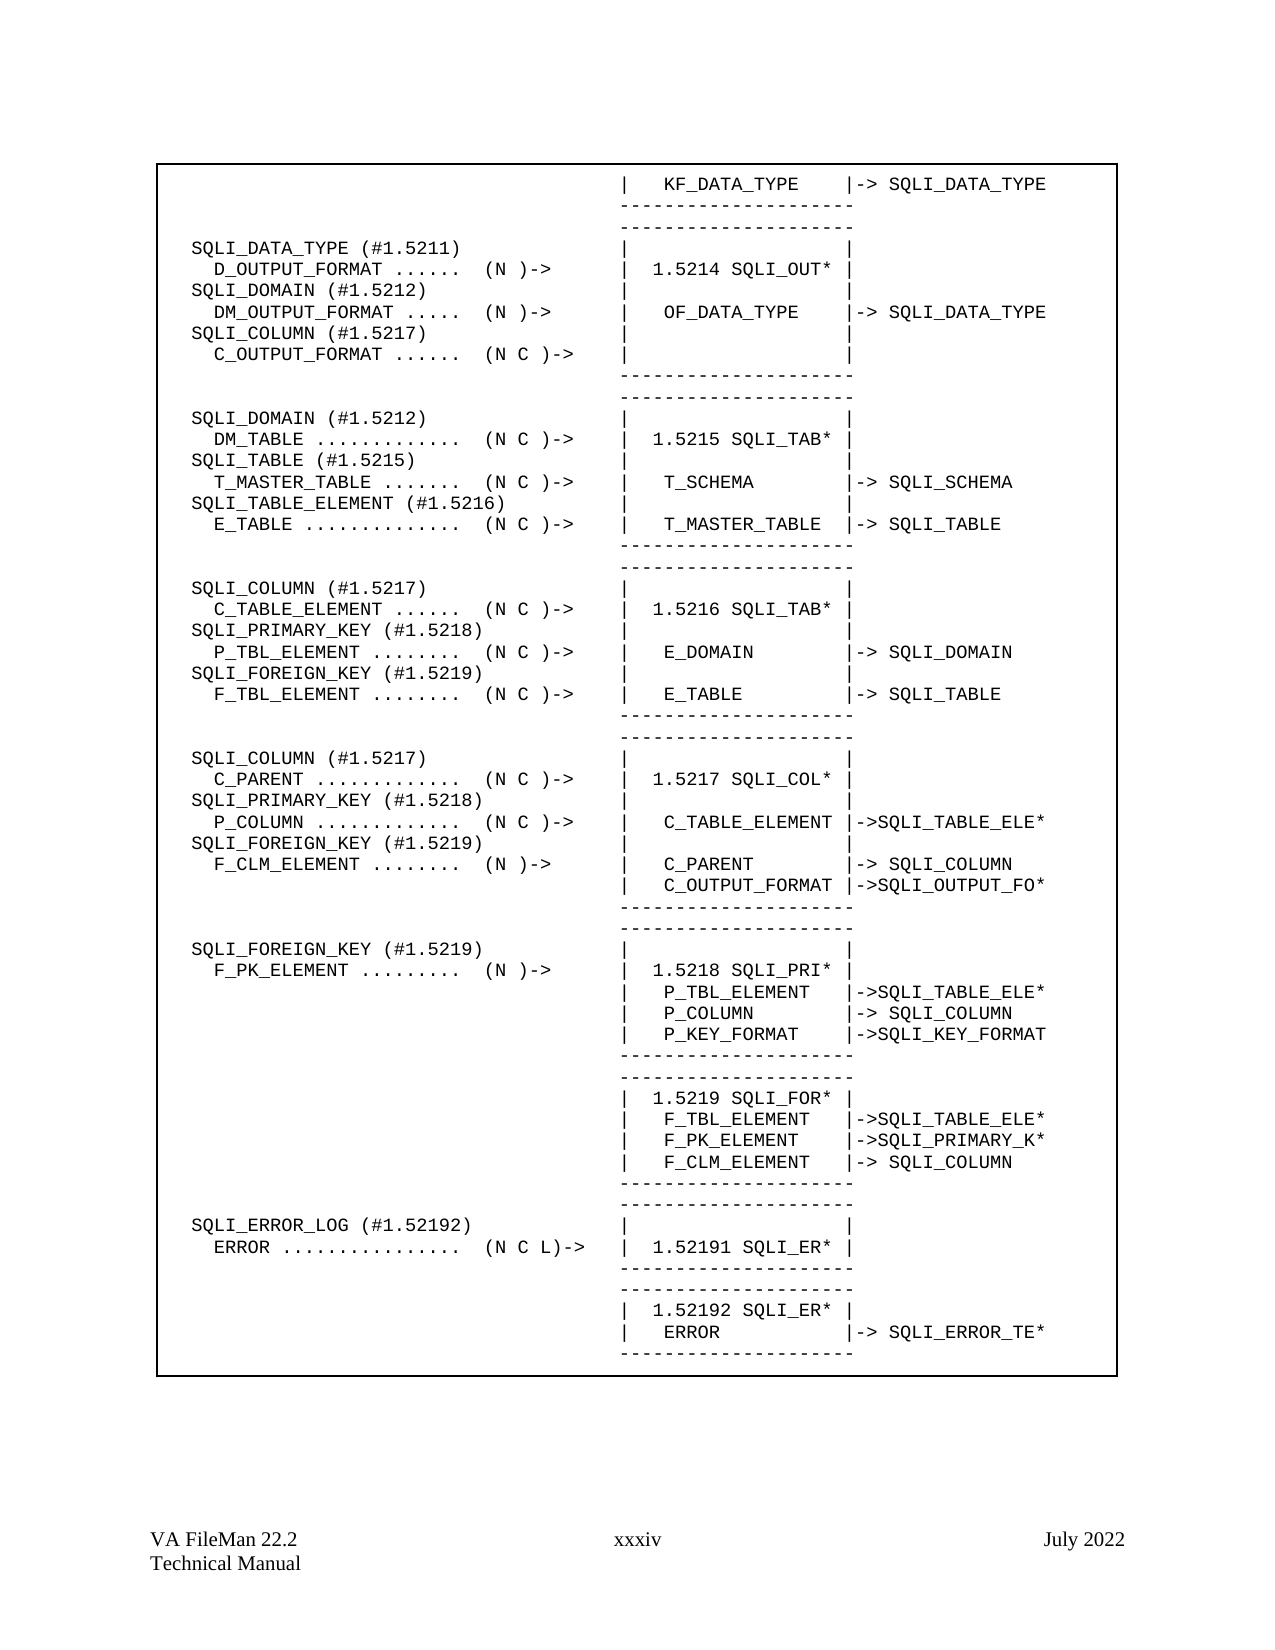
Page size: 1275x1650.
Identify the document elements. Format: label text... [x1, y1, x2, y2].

text | KF_DATA_TYPE |-> SQLI_DATA_TYPE [158, 165, 1116, 184]
text C_PARENT ............. (N C )-> | 1.5217 SQLI_COL* | [158, 757, 1116, 779]
text --------------------- [158, 184, 1116, 205]
text DM_OUTPUT_FORMAT ..... (N )-> | OF_DATA_TYPE |-> SQLI_DATA_TYPE [158, 290, 1116, 311]
text --------------------- [158, 715, 1116, 736]
text --------------------- [158, 524, 1116, 545]
text C_OUTPUT_FORMAT ...... (N C )-> | | [158, 332, 1116, 354]
text D_OUTPUT_FORMAT ...... (N )-> | 1.5214 SQLI_OUT* | [158, 247, 1116, 269]
text F_CLM_ELEMENT ........ (N )-> | C_PARENT |-> SQLI_COLUMN [158, 842, 1116, 864]
text T_MASTER_TABLE ....... (N C )-> | T_SCHEMA |-> SQLI_SCHEMA [158, 460, 1116, 481]
text DM_TABLE ............. (N C )-> | 1.5215 SQLI_TAB* | [158, 417, 1116, 439]
text --------------------- [158, 1182, 1116, 1204]
text SQLI_DOMAIN (#1.5212) | | [158, 396, 1116, 417]
text SQLI_FOREIGN_KEY (#1.5219) | | [158, 927, 1116, 949]
text SQLI_FOREIGN_KEY (#1.5219) | | [158, 651, 1116, 672]
text --------------------- [158, 1246, 1116, 1267]
text SQLI_COLUMN (#1.5217) | | [158, 736, 1116, 757]
text | F_TBL_ELEMENT |->SQLI_TABLE_ELE* [158, 1097, 1116, 1119]
text --------------------- [158, 1161, 1116, 1182]
text SQLI_ERROR_LOG (#1.52192) | | [158, 1204, 1116, 1225]
text --------------------- [158, 1034, 1116, 1055]
text SQLI_TABLE_ELEMENT (#1.5216) | | [158, 481, 1116, 502]
text | P_KEY_FORMAT |->SQLI_KEY_FORMAT [158, 1012, 1116, 1034]
text SQLI_COLUMN (#1.5217) | | [158, 566, 1116, 587]
text SQLI_FOREIGN_KEY (#1.5219) | | [158, 821, 1116, 842]
text | 1.5219 SQLI_FOR* | [158, 1076, 1116, 1097]
text | 1.52192 SQLI_ER* | [158, 1289, 1116, 1310]
text P_COLUMN ............. (N C )-> | C_TABLE_ELEMENT |->SQLI_TABLE_ELE* [158, 800, 1116, 821]
text P_TBL_ELEMENT ........ (N C )-> | E_DOMAIN |-> SQLI_DOMAIN [158, 630, 1116, 651]
text --------------------- [158, 694, 1116, 715]
text --------------------- [158, 885, 1116, 906]
text --------------------- [158, 1331, 1116, 1375]
text --------------------- [158, 205, 1116, 226]
text --------------------- [158, 375, 1116, 396]
text --------------------- [158, 545, 1116, 566]
text SQLI_COLUMN (#1.5217) | | [158, 311, 1116, 332]
text --------------------- [158, 1267, 1116, 1289]
text | ERROR |-> SQLI_ERROR_TE* [158, 1310, 1116, 1331]
text ERROR ................ (N C L)-> | 1.52191 SQLI_ER* | [158, 1225, 1116, 1246]
text F_TBL_ELEMENT ........ (N C )-> | E_TABLE |-> SQLI_TABLE [158, 672, 1116, 694]
text --------------------- [158, 1055, 1116, 1076]
text | F_PK_ELEMENT |->SQLI_PRIMARY_K* [158, 1119, 1116, 1140]
text | P_COLUMN |-> SQLI_COLUMN [158, 991, 1116, 1012]
text SQLI_TABLE (#1.5215) | | [158, 439, 1116, 460]
text --------------------- [158, 906, 1116, 927]
text | P_TBL_ELEMENT |->SQLI_TABLE_ELE* [158, 970, 1116, 991]
text --------------------- [158, 354, 1116, 375]
text | F_CLM_ELEMENT |-> SQLI_COLUMN [158, 1140, 1116, 1161]
text SQLI_PRIMARY_KEY (#1.5218) | | [158, 779, 1116, 800]
text SQLI_DATA_TYPE (#1.5211) | | [158, 226, 1116, 247]
text E_TABLE .............. (N C )-> | T_MASTER_TABLE |-> SQLI_TABLE [158, 502, 1116, 524]
text SQLI_DOMAIN (#1.5212) | | [158, 269, 1116, 290]
text SQLI_PRIMARY_KEY (#1.5218) | | [158, 609, 1116, 630]
text C_TABLE_ELEMENT ...... (N C )-> | 1.5216 SQLI_TAB* | [158, 587, 1116, 609]
text F_PK_ELEMENT ......... (N )-> | 1.5218 SQLI_PRI* | [158, 949, 1116, 970]
text | C_OUTPUT_FORMAT |->SQLI_OUTPUT_FO* [158, 864, 1116, 885]
